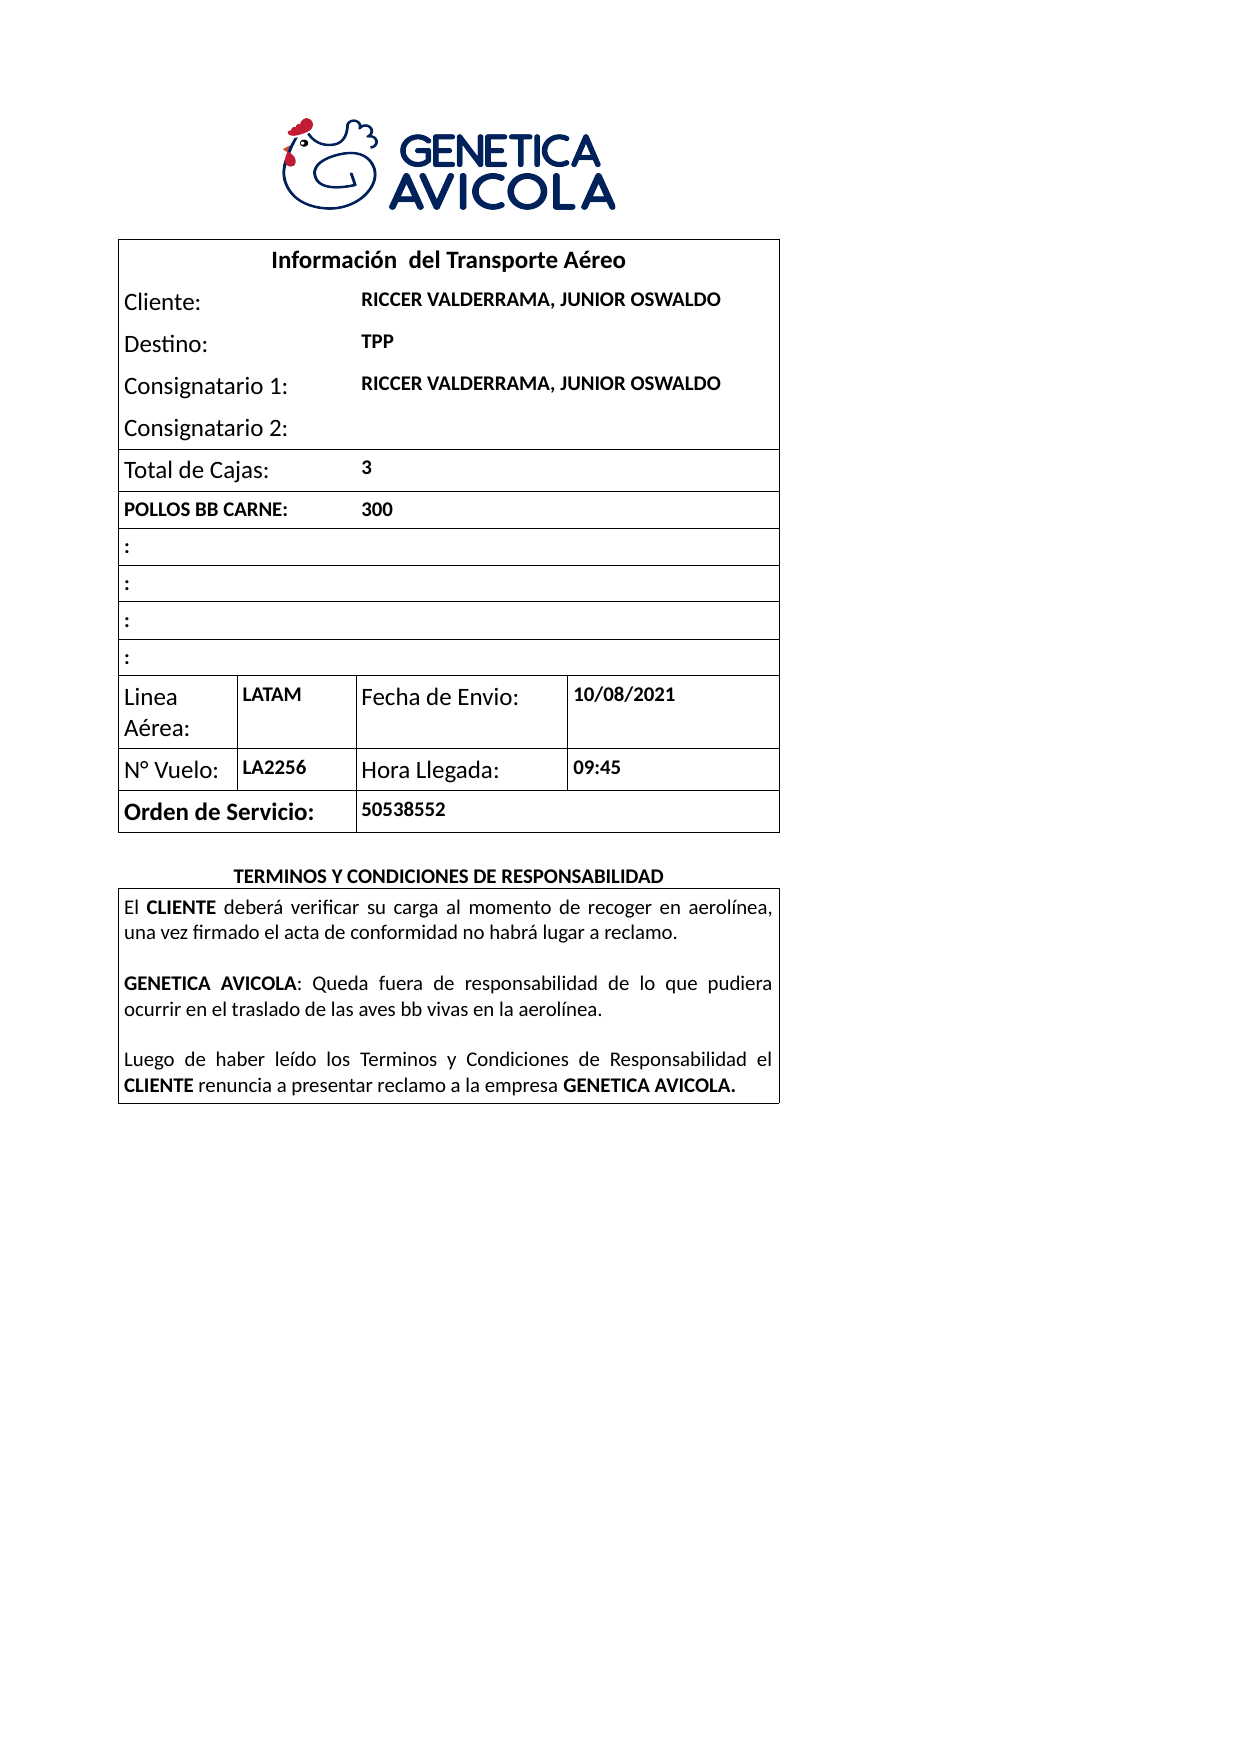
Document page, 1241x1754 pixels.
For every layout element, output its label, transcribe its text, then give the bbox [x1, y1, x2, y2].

table_cell 3 [356, 450, 779, 491]
table_cell [356, 406, 779, 448]
table_cell Orden de Servicio: [119, 791, 356, 832]
table_cell TPP [356, 323, 779, 364]
table_cell 300 [356, 492, 779, 527]
picture [282, 118, 616, 210]
table_cell 50538552 [357, 791, 779, 832]
table_cell Hora Llegada: [357, 749, 567, 790]
table_cell LATAM [238, 676, 356, 748]
table_cell Total de Cajas: [119, 450, 356, 491]
table_cell Consignatario 1: [119, 365, 356, 406]
table_cell [356, 566, 779, 601]
table_cell [356, 602, 779, 638]
table_cell [356, 640, 779, 675]
table_cell El CLIENTE deberá verificar su carga al momento de recoger en aerolínea, una vez firmado el acta de conformidad no habrá lugar a reclamo. GENETICA AVICOLA: Queda fuera de responsabilidad de lo que pudiera ocurrir en el traslado de las aves bb vivas en la aerolínea. Luego de haber leído los Terminos y Condiciones de Responsabilidad el CLIENTE renuncia a presentar reclamo a la empresa GENETICA AVICOLA. [119, 889, 779, 1103]
table_header Información del Transporte Aéreo [119, 240, 779, 281]
table_cell [356, 529, 779, 564]
table_cell 10/08/2021 [568, 676, 779, 748]
table_cell POLLOS BB CARNE: [119, 492, 356, 527]
table_cell : [119, 602, 356, 638]
table_cell Destino: [119, 323, 356, 364]
table_cell Fecha de Envio: [357, 676, 567, 748]
table_cell RICCER VALDERRAMA, JUNIOR OSWALDO [356, 281, 779, 322]
table_cell : [119, 566, 356, 601]
table_cell RICCER VALDERRAMA, JUNIOR OSWALDO [356, 365, 779, 406]
table_cell LA2256 [238, 749, 356, 790]
table_cell Linea Aérea: [119, 676, 237, 748]
table_cell N° Vuelo: [119, 749, 237, 790]
table_cell 09:45 [568, 749, 779, 790]
table_cell Cliente: [119, 281, 356, 322]
table_cell : [119, 529, 356, 564]
table_cell TERMINOS Y CONDICIONES DE RESPONSABILIDAD [118, 833, 779, 888]
table_cell Consignatario 2: [119, 406, 356, 448]
table_cell : [119, 640, 356, 675]
